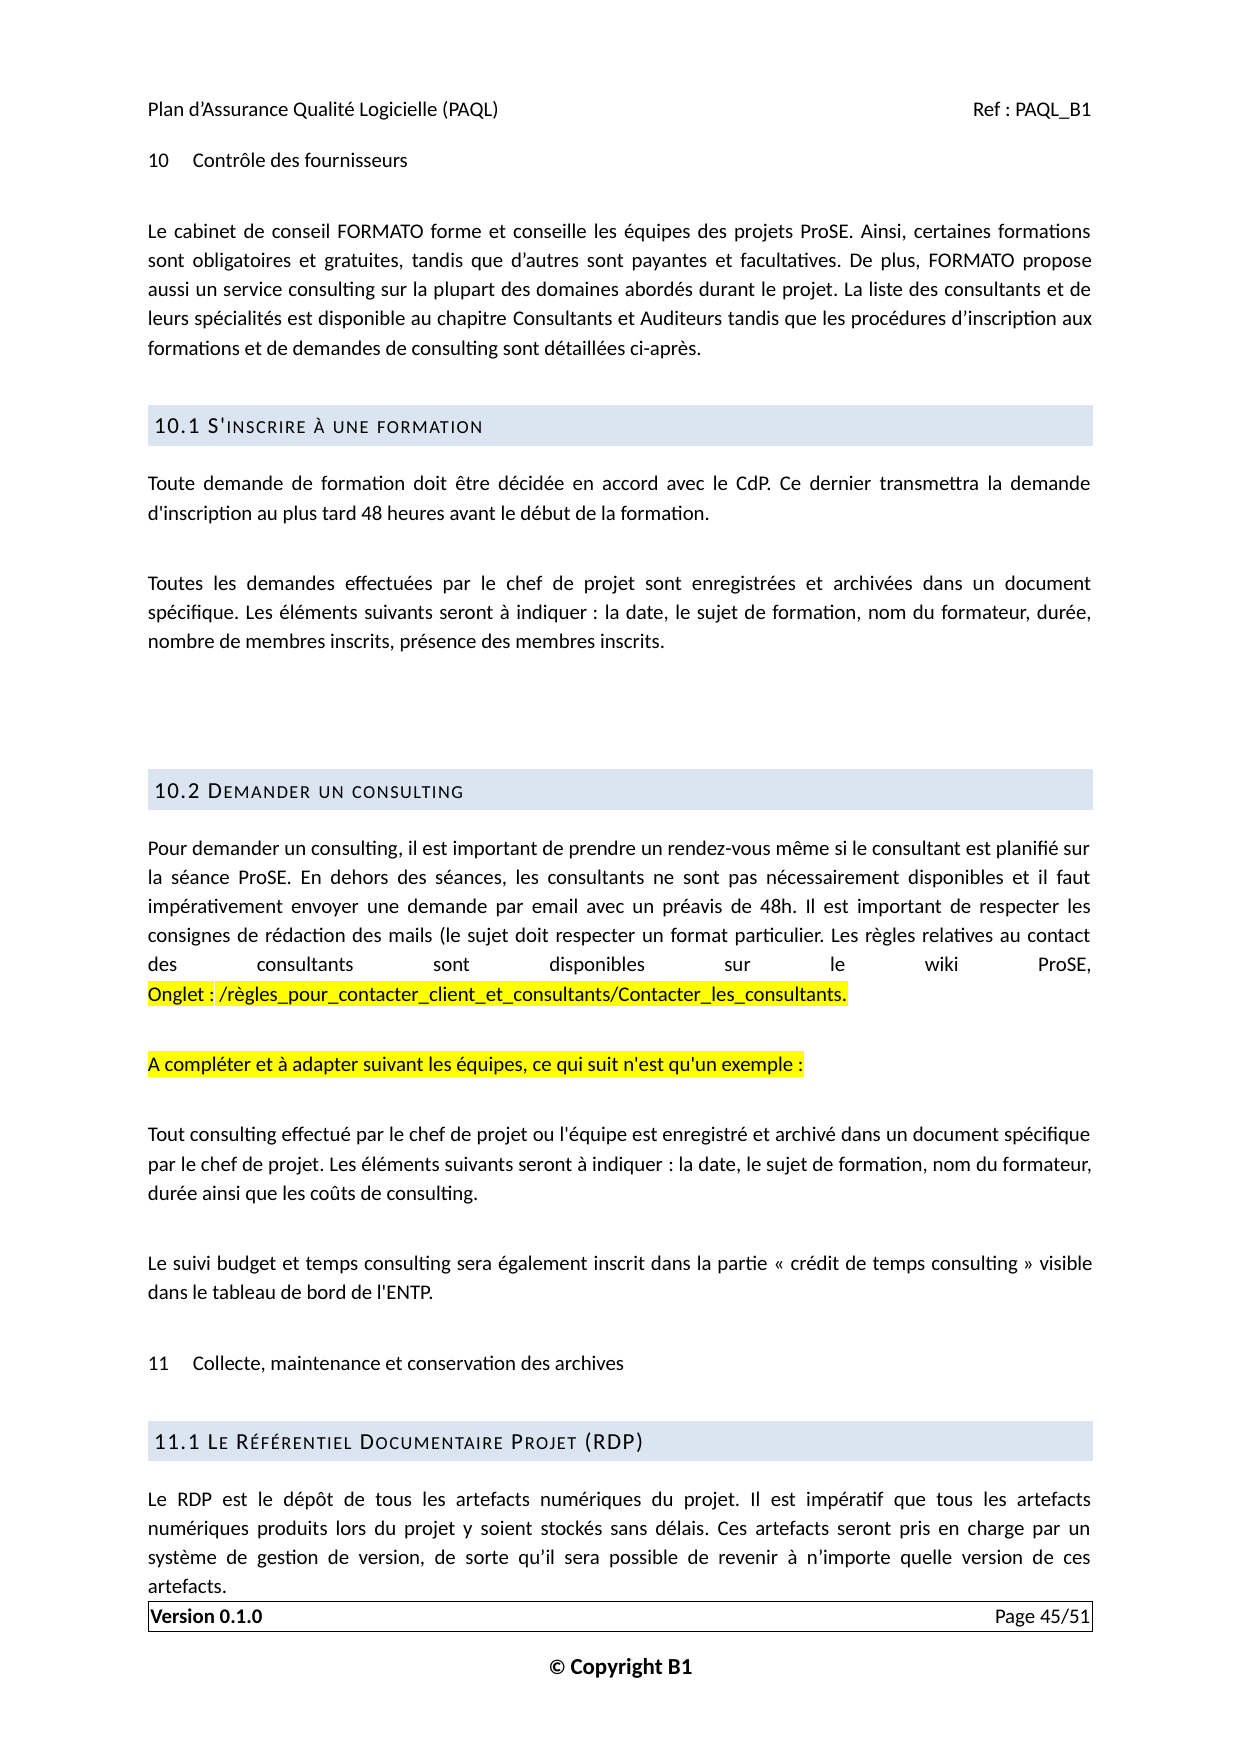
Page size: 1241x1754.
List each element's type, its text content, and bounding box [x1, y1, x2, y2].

list Demander un consulting [154, 776, 1086, 804]
text Le RDP est le dépôt de tous les artefacts numériques du projet. Il est impératif que tous les artefacts numériques produits lors du projet y soient stockés sans délais. Ces artefacts seront pris en charge par un système de gestion de version, de sorte qu’il sera possible de revenir à n’importe quelle version de ces artefacts. [148, 1486, 1093, 1599]
text Pour demander un consulting, il est important de prendre un rendez-vous même si le consultant est planifié sur la séance ProSE. En dehors des séances, les consultants ne sont pas nécessairement disponibles et il faut impérativement envoyer une demande par email avec un préavis de 48h. Il est important de respecter les consignes de rédaction des mails (le sujet doit respecter un format particulier. Les règles relatives au contact des consultants sont disponibles sur le wiki ProSE, Onglet : /règles_pour_contacter_client_et_consultants/Contacter_les_consultants. [148, 835, 1093, 1006]
text Toutes les demandes effectuées par le chef de projet sont enregistrées et archivées dans un document spécifique. Les éléments suivants seront à indiquer : la date, le sujet de formation, nom du formateur, durée, nombre de membres inscrits, présence des membres inscrits. [148, 570, 1093, 654]
list S'inscrire à une formation [154, 412, 1086, 439]
text Le cabinet de conseil FORMATO forme et conseille les équipes des projets ProSE. Ainsi, certaines formations sont obligatoires et gratuites, tandis que d’autres sont payantes et facultatives. De plus, FORMATO propose aussi un service consulting sur la plupart des domaines abordés durant le projet. La liste des consultants et de leurs spécialités est disponible au chapitre Consultants et Auditeurs tandis que les procédures d’inscription aux formations et de demandes de consulting sont détaillées ci-après. [148, 218, 1093, 360]
list Contrôle des fournisseurs [148, 148, 1093, 173]
list Collecte, maintenance et conservation des archives [148, 1350, 1093, 1375]
list Le Référentiel Documentaire Projet (RDP) [154, 1427, 1086, 1455]
text Toute demande de formation doit être décidée en accord avec le CdP. Ce dernier transmettra la demande d'inscription au plus tard 48 heures avant le début de la formation. [148, 471, 1093, 525]
text Tout consulting effectué par le chef de projet ou l'équipe est enregistré et archivé dans un document spécifique par le chef de projet. Les éléments suivants seront à indiquer : la date, le sujet de formation, nom du formateur, durée ainsi que les coûts de consulting. [148, 1122, 1093, 1205]
text Le suivi budget et temps consulting sera également inscrit dans la partie « crédit de temps consulting » visible dans le tableau de bord de l'ENTP. [148, 1250, 1093, 1305]
text A compléter et à adapter suivant les équipes, ce qui suit n'est qu'un exemple : [148, 1051, 1093, 1077]
